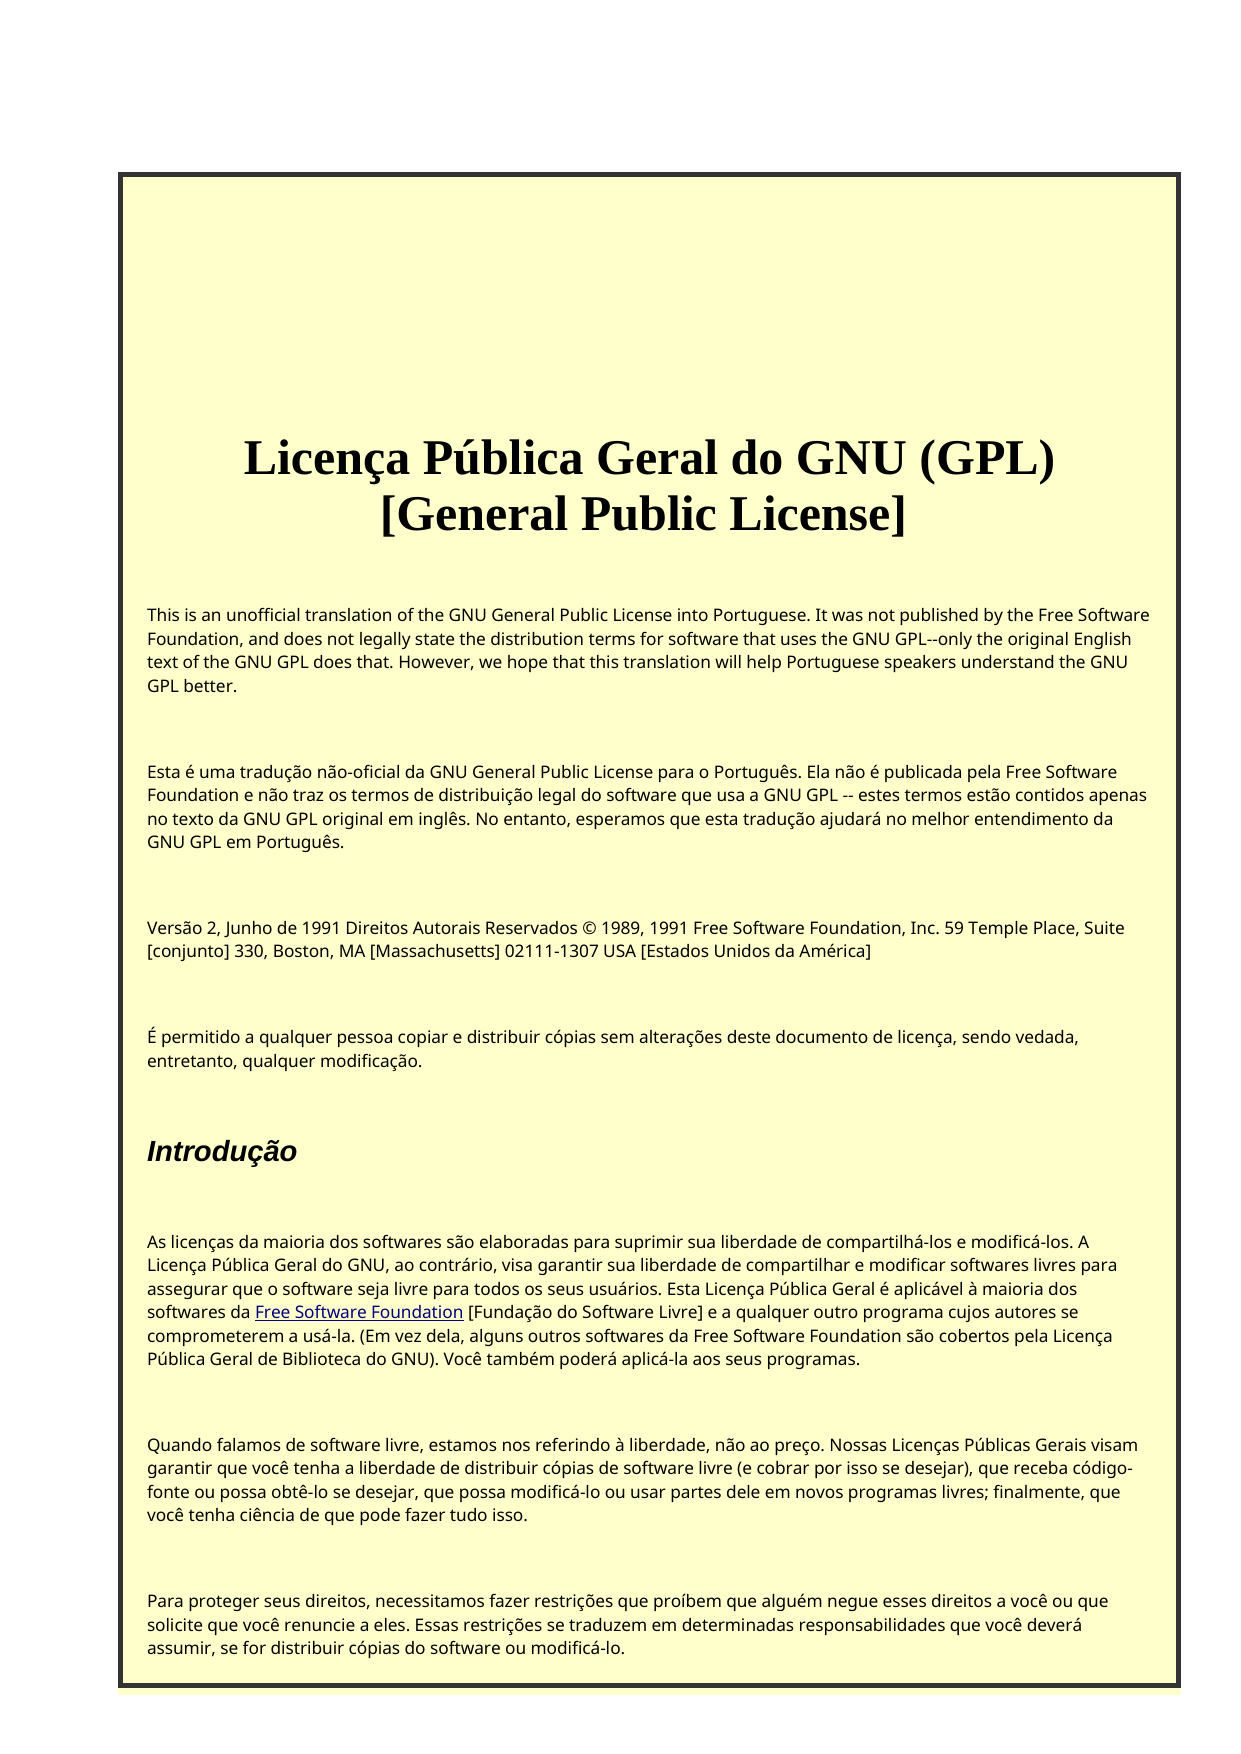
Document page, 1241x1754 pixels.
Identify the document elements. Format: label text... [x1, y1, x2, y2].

text Esta é uma tradução não-oficial da GNU General Public License para o Português. Ela não é publicada pela Free Software Foundation e não traz os termos de distribuição legal do software que usa a GNU GPL -- estes termos estão contidos apenas no texto da GNU GPL original em inglês. No entanto, esperamos que esta tradução ajudará no melhor entendimento da GNU GPL em Português. [123, 731, 1176, 853]
text Para proteger seus direitos, necessitamos fazer restrições que proíbem que alguém negue esses direitos a você ou que solicite que você renuncie a eles. Essas restrições se traduzem em determinadas responsabilidades que você deverá assumir, se for distribuir cópias do software ou modificá-lo. [123, 1561, 1176, 1683]
subtitle Licença Pública Geral do GNU (GPL) [General Public License] [123, 402, 1176, 541]
text Quando falamos de software livre, estamos nos referindo à liberdade, não ao preço. Nossas Licenças Públicas Gerais visam garantir que você tenha a liberdade de distribuir cópias de software livre (e cobrar por isso se desejar), que receba código-fonte ou possa obtê-lo se desejar, que possa modificá-lo ou usar partes dele em novos programas livres; finalmente, que você tenha ciência de que pode fazer tudo isso. [123, 1404, 1176, 1527]
subtitle Introdução [123, 1106, 1176, 1167]
text As licenças da maioria dos softwares são elaboradas para suprimir sua liberdade de compartilhá-los e modificá-los. A Licença Pública Geral do GNU, ao contrário, visa garantir sua liberdade de compartilhar e modificar softwares livres para assegurar que o software seja livre para todos os seus usuários. Esta Licença Pública Geral é aplicável à maioria dos softwares da Free Software Foundation [Fundação do Software Livre] e a qualquer outro programa cujos autores se comprometerem a usá-la. (Em vez dela, alguns outros softwares da Free Software Foundation são cobertos pela Licença Pública Geral de Biblioteca do GNU). Você também poderá aplicá-la aos seus programas. [123, 1201, 1176, 1371]
text É permitido a qualquer pessoa copiar e distribuir cópias sem alterações deste documento de licença, sendo vedada, entretanto, qualquer modificação. [123, 997, 1176, 1072]
text Versão 2, Junho de 1991 Direitos Autorais Reservados © 1989, 1991 Free Software Foundation, Inc. 59 Temple Place, Suite [conjunto] 330, Boston, MA [Massachusetts] 02111-1307 USA [Estados Unidos da América] [123, 887, 1176, 963]
text This is an unofficial translation of the GNU General Public License into Portuguese. It was not published by the Free Software Foundation, and does not legally state the distribution terms for software that uses the GNU GPL--only the original English text of the GNU GPL does that. However, we hope that this translation will help Portuguese speakers understand the GNU GPL better. [123, 575, 1176, 697]
